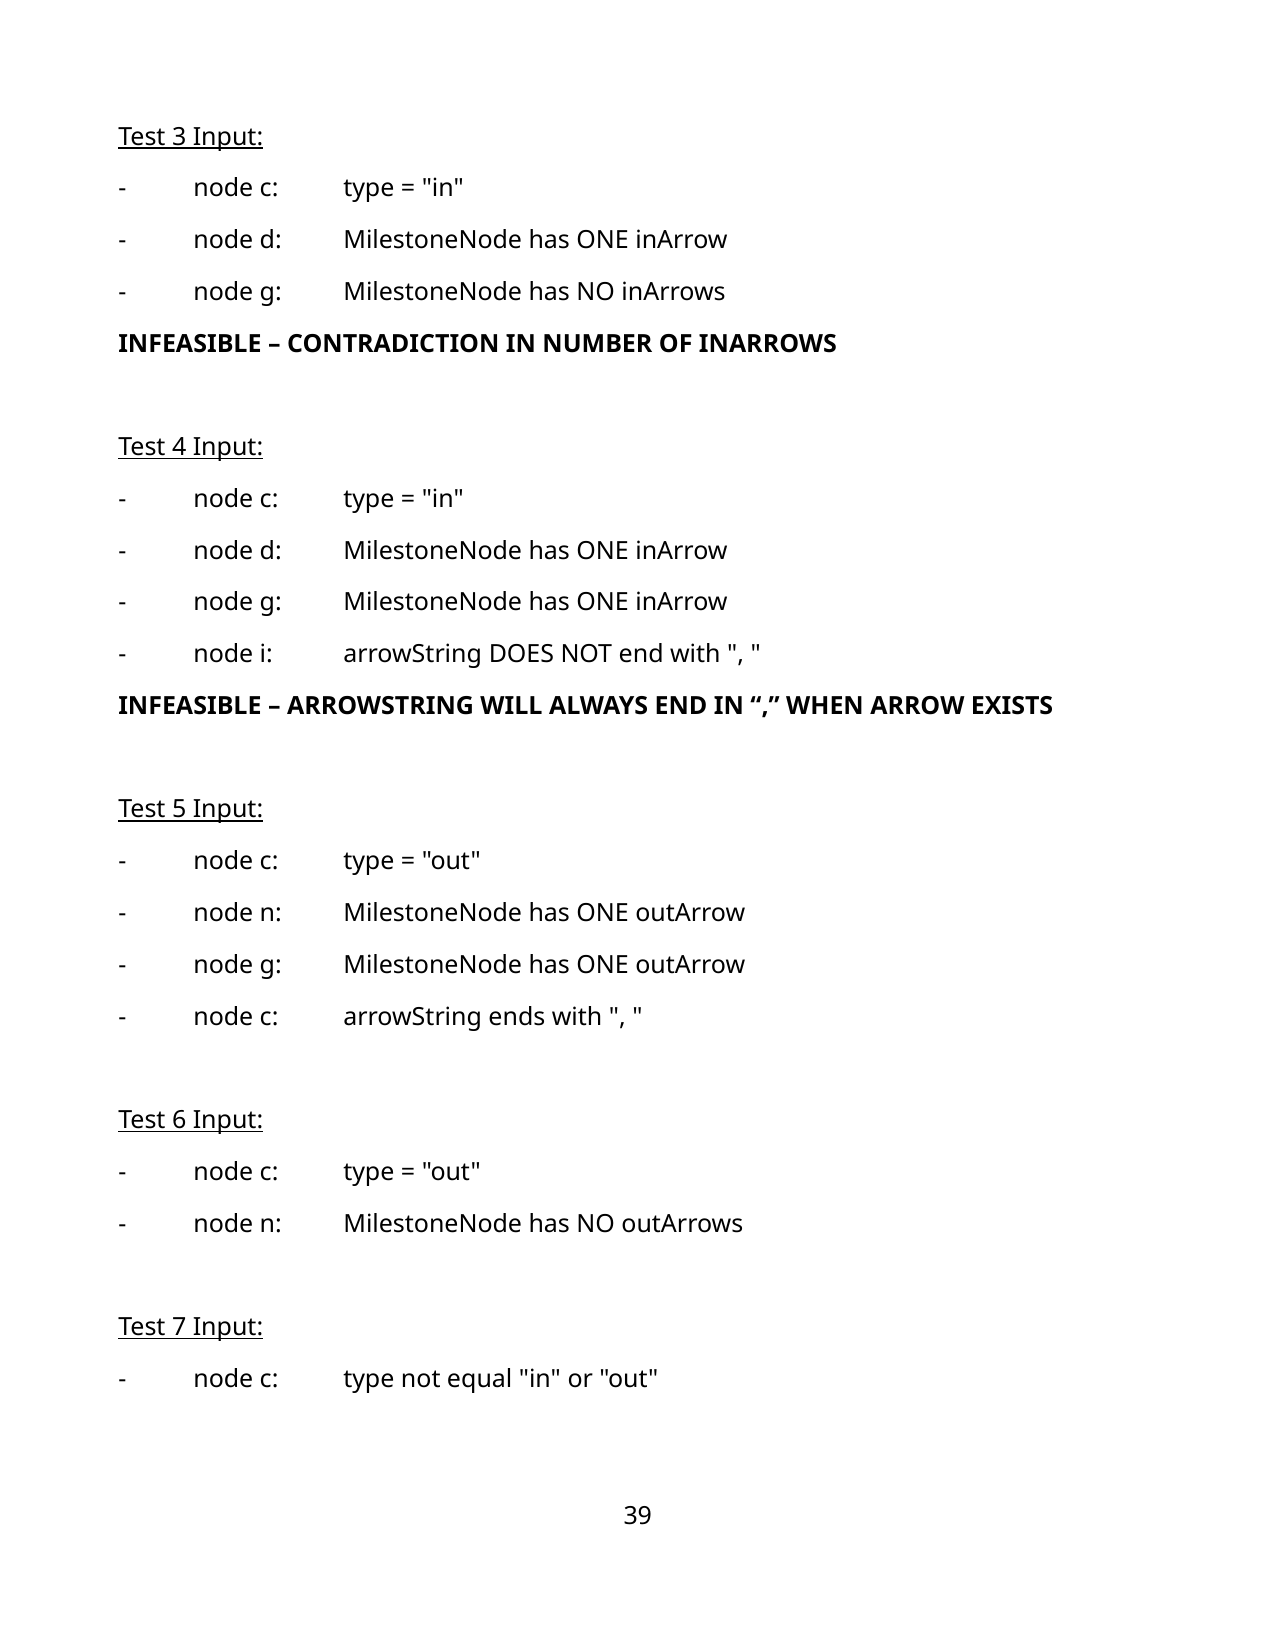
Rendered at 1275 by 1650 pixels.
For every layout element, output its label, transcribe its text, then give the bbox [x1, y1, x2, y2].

subtitle Test 7 Input: [118, 1309, 1157, 1343]
subtitle INFEASIBLE – ARROWSTRING WILL ALWAYS END IN “,” WHEN ARROW EXISTS [118, 688, 1157, 722]
subtitle - node c: type = "out" [118, 843, 1157, 877]
subtitle - node d: MilestoneNode has ONE inArrow [118, 222, 1157, 256]
subtitle - node d: MilestoneNode has ONE inArrow [118, 532, 1157, 566]
subtitle - node n: MilestoneNode has ONE outArrow [118, 895, 1157, 929]
subtitle - node c: type not equal "in" or "out" [118, 1361, 1157, 1395]
subtitle - node c: type = "in" [118, 481, 1157, 514]
subtitle Test 6 Input: [118, 1102, 1157, 1136]
subtitle - node c: arrowString ends with ", " [118, 998, 1157, 1032]
subtitle - node c: type = "in" [118, 170, 1157, 204]
subtitle Test 5 Input: [118, 791, 1157, 825]
subtitle - node i: arrowString DOES NOT end with ", " [118, 636, 1157, 670]
subtitle - node g: MilestoneNode has ONE outArrow [118, 946, 1157, 981]
subtitle Test 3 Input: [118, 118, 1157, 152]
subtitle - node n: MilestoneNode has NO outArrows [118, 1205, 1157, 1239]
subtitle - node g: MilestoneNode has NO inArrows [118, 273, 1157, 307]
subtitle - node c: type = "out" [118, 1153, 1157, 1188]
subtitle - node g: MilestoneNode has ONE inArrow [118, 584, 1157, 618]
subtitle INFEASIBLE – CONTRADICTION IN NUMBER OF INARROWS [118, 325, 1157, 359]
subtitle Test 4 Input: [118, 429, 1157, 463]
